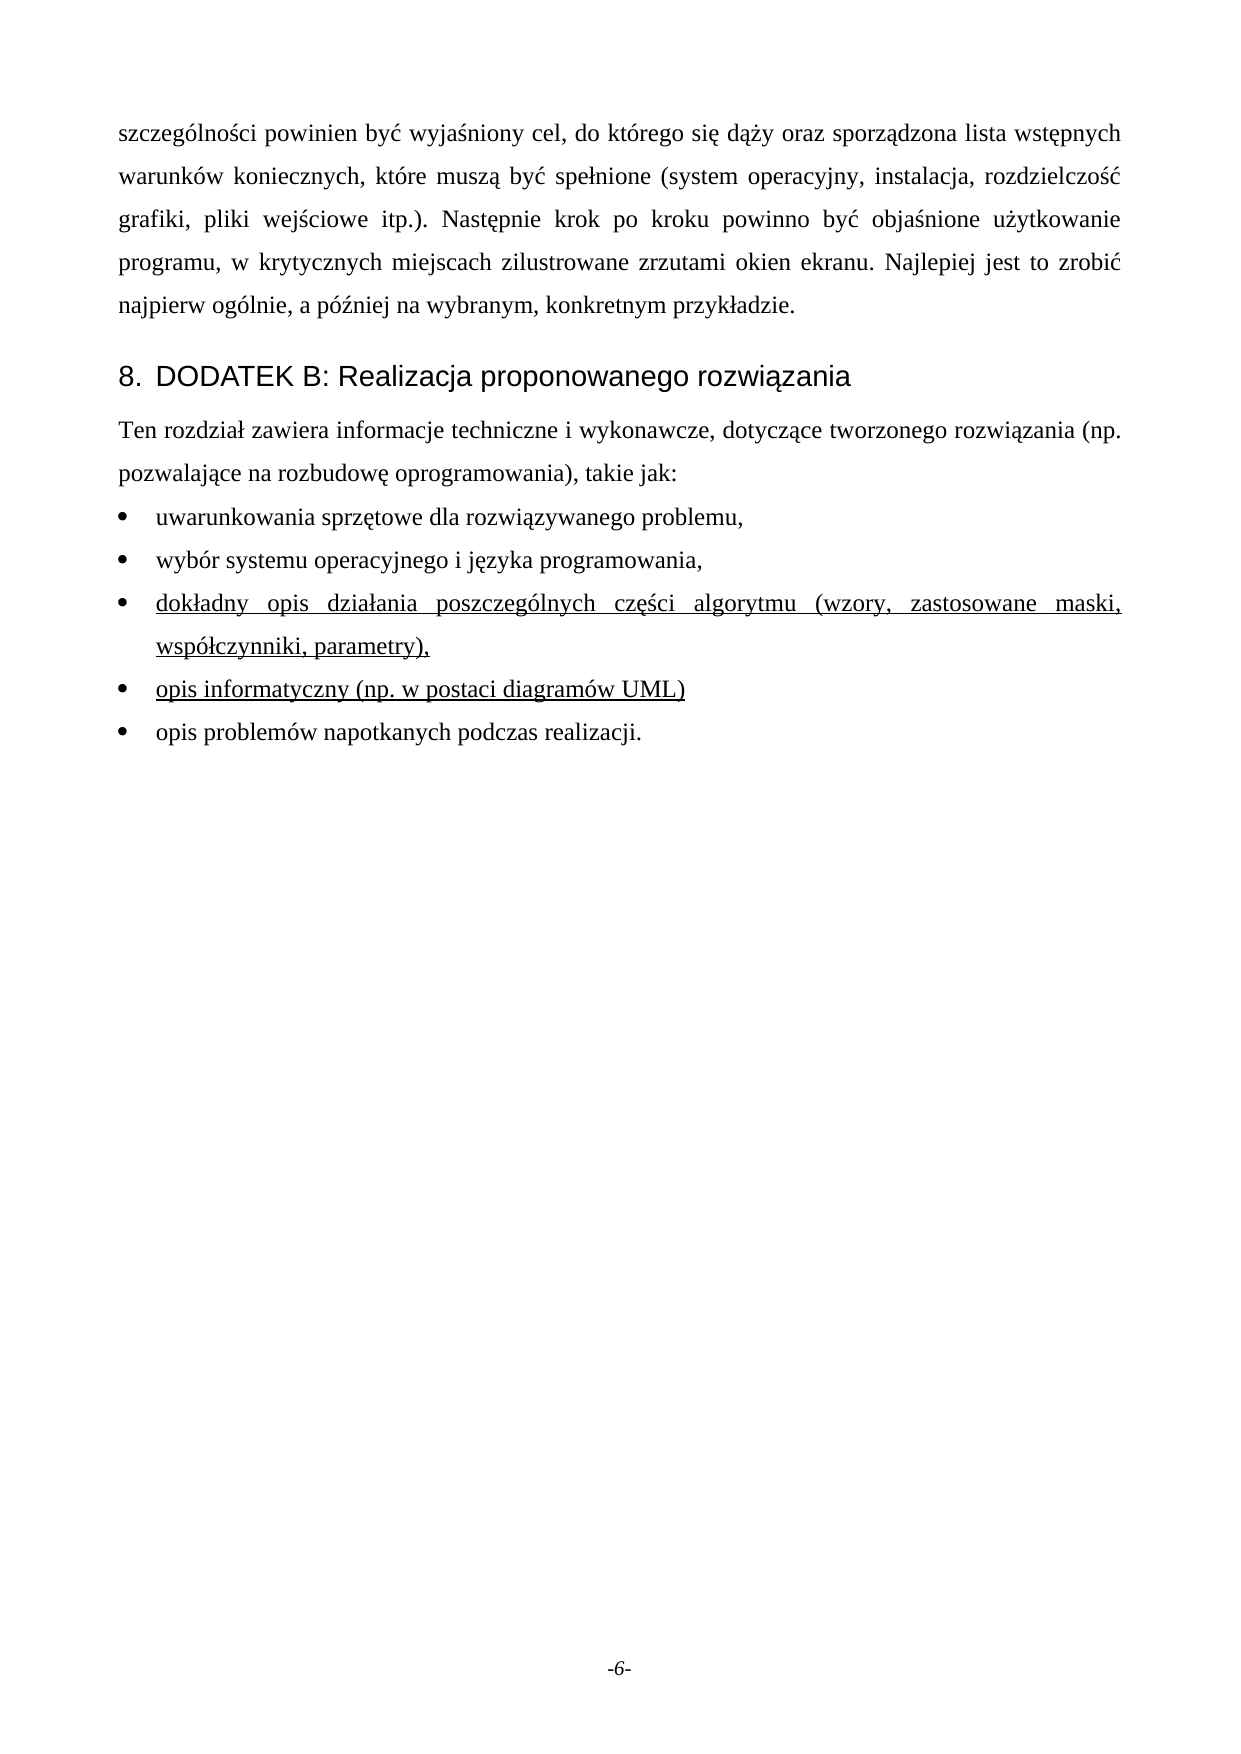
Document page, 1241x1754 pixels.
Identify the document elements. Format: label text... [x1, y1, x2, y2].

text szczególności powinien być wyjaśniony cel, do którego się dąży oraz sporządzona lista wstępnych warunków koniecznych, które muszą być spełnione (system operacyjny, instalacja, rozdzielczość grafiki, pliki wejściowe itp.). Następnie krok po kroku powinno być objaśnione użytkowanie programu, w krytycznych miejscach zilustrowane zrzutami okien ekranu. Najlepiej jest to zrobić najpierw ogólnie, a później na wybranym, konkretnym przykładzie. [118, 118, 1122, 319]
subtitle DODATEK B: Realizacja proponowanego rozwiązania [118, 359, 1122, 392]
list wybór systemu operacyjnego i języka programowania, [118, 545, 1122, 573]
list opis informatyczny (np. w postaci diagramów UML) [118, 674, 1122, 703]
list opis problemów napotkanych podczas realizacji. [118, 717, 1122, 746]
list dokładny opis działania poszczególnych części algorytmu (wzory, zastosowane maski, współczynniki, parametry), [118, 588, 1122, 660]
text Ten rozdział zawiera informacje techniczne i wykonawcze, dotyczące tworzonego rozwiązania (np. pozwalające na rozbudowę oprogramowania), takie jak: [118, 415, 1122, 487]
list uwarunkowania sprzętowe dla rozwiązywanego problemu, [118, 502, 1122, 530]
